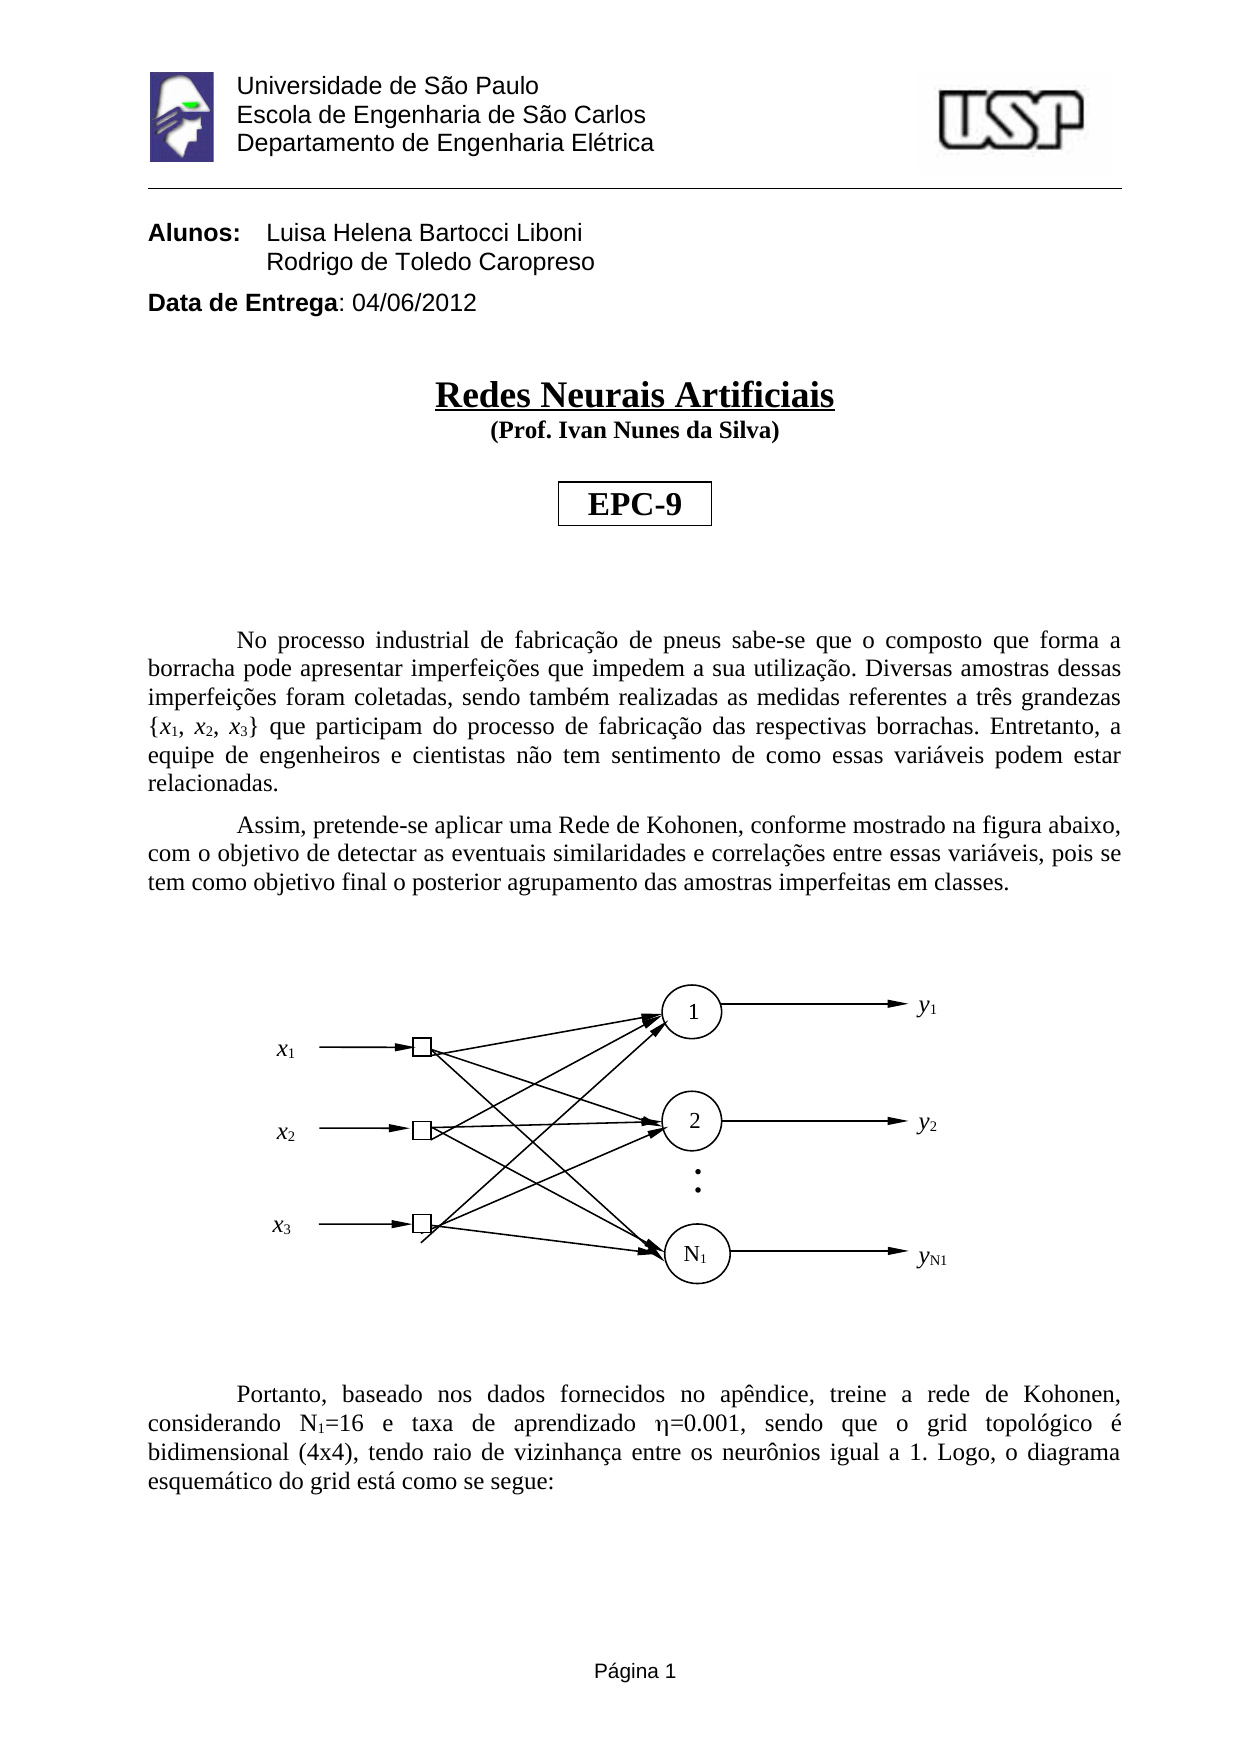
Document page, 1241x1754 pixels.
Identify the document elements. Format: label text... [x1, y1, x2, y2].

title (Prof. Ivan Nunes da Silva) [148, 415, 1122, 444]
text Rodrigo de Toledo Caropreso [148, 246, 1122, 275]
picture [149, 72, 214, 162]
title Redes Neurais Artificiais [148, 372, 1122, 415]
text y2 [912, 1106, 972, 1134]
text Data de Entrega: 04/06/2012 [148, 288, 1122, 316]
text 2 [684, 1107, 706, 1130]
text x2 [259, 1116, 313, 1144]
text No processo industrial de fabricação de pneus sabe-se que o composto que forma a borracha pode apresentar imperfeições que impedem a sua utilização. Diversas amostras dessas imperfeições foram coletadas, sendo também realizadas as medidas referentes a três grandezas {x1, x2, x3} que participam do processo de fabricação das respectivas borrachas. Entretanto, a equipe de engenheiros e cientistas não tem sentimento de como essas variáveis podem estar relacionadas. [148, 625, 1122, 797]
text Portanto, baseado nos dados fornecidos no apêndice, treine a rede de Kohonen, considerando N1=16 e taxa de aprendizado =0.001, sendo que o grid topológico é bidimensional (4x4), tendo raio de vizinhança entre os neurônios igual a 1. Logo, o diagrama esquemático do grid está como se segue: [148, 1379, 1122, 1494]
text yN1 [912, 1240, 972, 1269]
text Assim, pretende-se aplicar uma Rede de Kohonen, conforme mostrado na figura abaixo, com o objetivo de detectar as eventuais similaridades e correlações entre essas variáveis, pois se tem como objetivo final o posterior agrupamento das amostras imperfeitas em classes. [148, 810, 1122, 896]
text y1 [912, 989, 972, 1017]
text x1 [259, 1033, 313, 1062]
subtitle EPC-9 [559, 483, 711, 525]
text  [687, 1157, 709, 1203]
picture [918, 71, 1112, 175]
text N1 [668, 1240, 721, 1267]
text x3 [256, 1209, 307, 1238]
text Alunos: Luisa Helena Bartocci Liboni [148, 218, 1122, 246]
